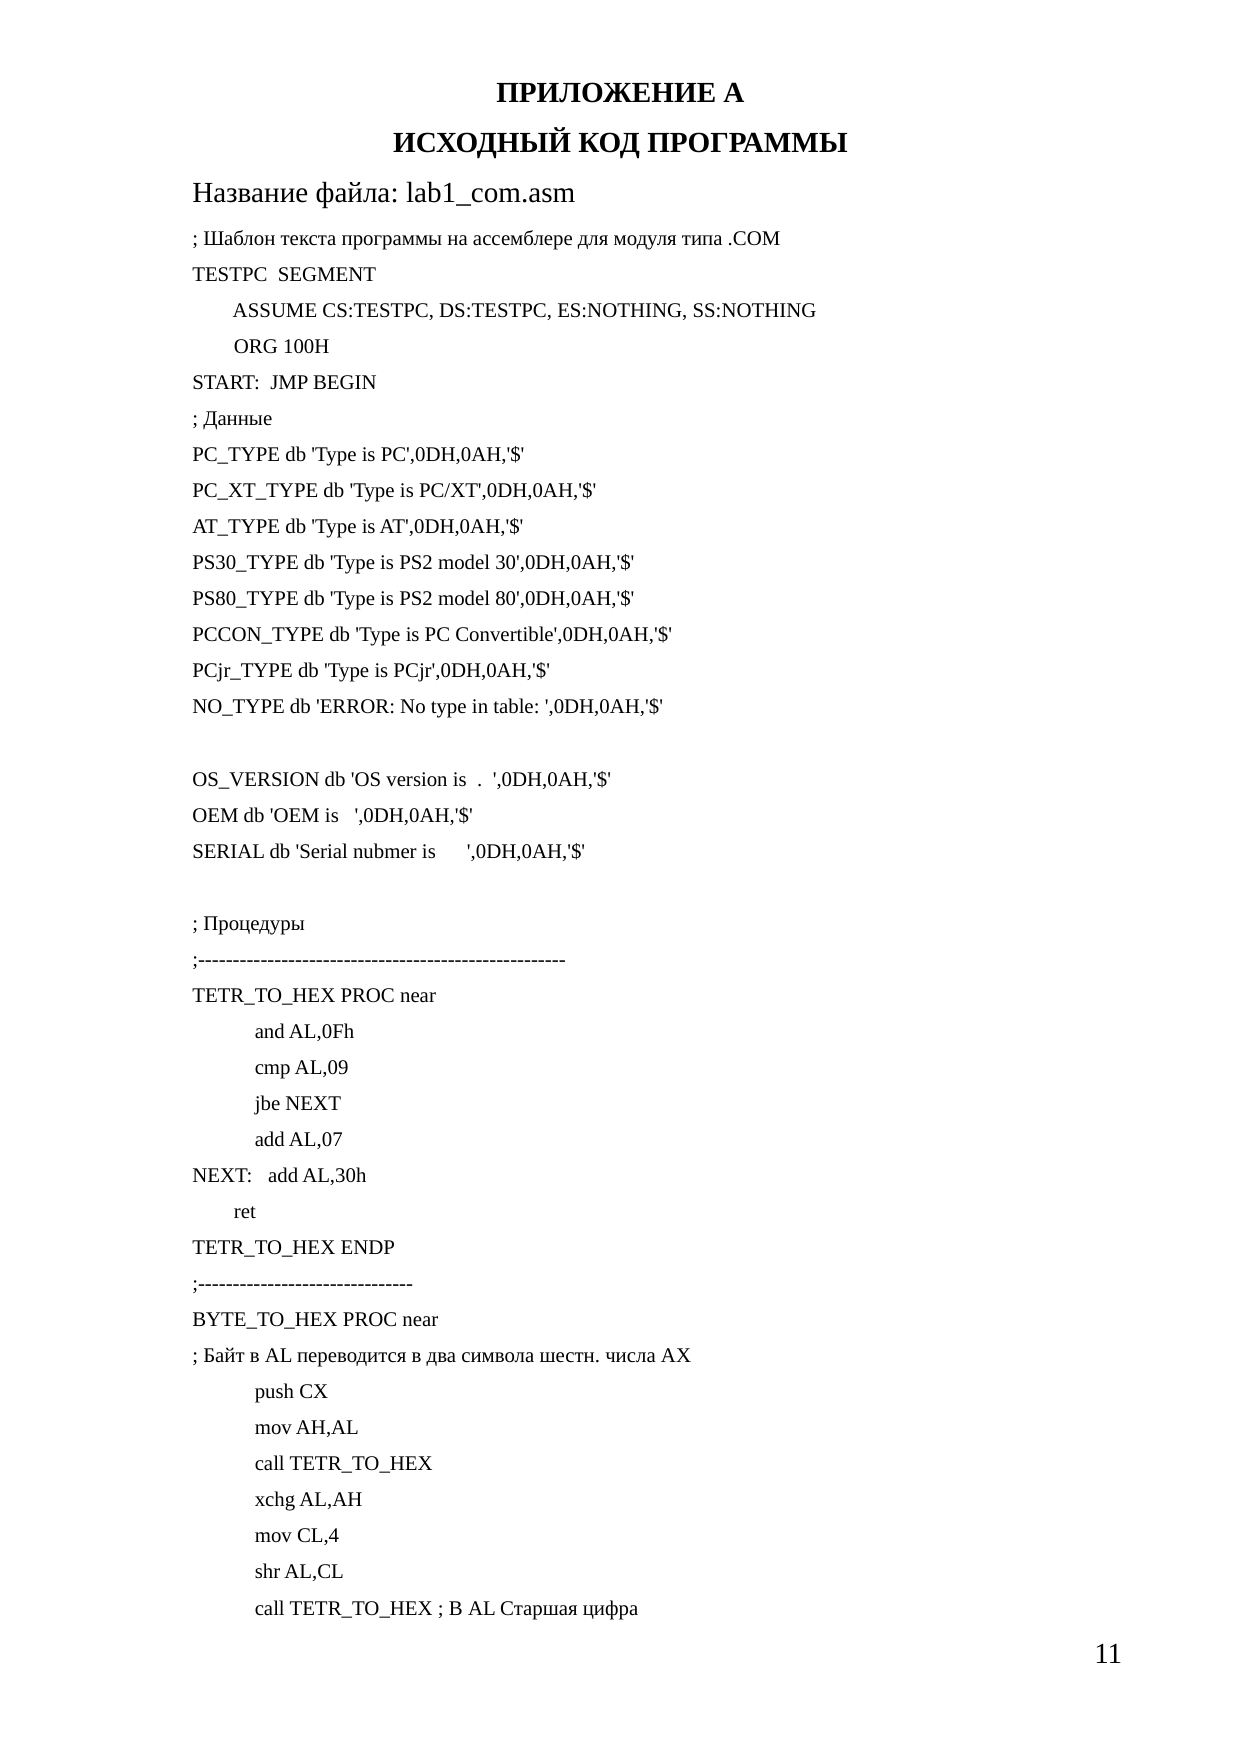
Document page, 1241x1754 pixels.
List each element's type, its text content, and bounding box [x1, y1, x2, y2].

text and AL,0Fh [118, 1019, 1122, 1043]
text PS80_TYPE db 'Type is PS2 model 80',0DH,0AH,'$' [118, 586, 1122, 610]
text ; Процедуры [118, 911, 1122, 935]
text ; Данные [118, 406, 1122, 430]
text add AL,07 [118, 1127, 1122, 1151]
text SERIAL db 'Serial nubmer is ',0DH,0AH,'$' [118, 839, 1122, 863]
text TESTPC SEGMENT [118, 262, 1122, 286]
text BYTE_TO_HEX PROC near [118, 1307, 1122, 1331]
text ORG 100H [118, 334, 1122, 358]
text ;----------------------------------------------------- [118, 947, 1122, 971]
text PC_XT_TYPE db 'Type is PC/XT',0DH,0AH,'$' [118, 478, 1122, 502]
text Название файла: lab1_com.asm [118, 176, 1122, 209]
text shr AL,CL [118, 1559, 1122, 1583]
text TETR_TO_HEX ENDP [118, 1235, 1122, 1259]
text TETR_TO_HEX PROC near [118, 983, 1122, 1007]
text AT_TYPE db 'Type is AT',0DH,0AH,'$' [118, 514, 1122, 538]
text call TETR_TO_HEX [118, 1451, 1122, 1475]
text xchg AL,AH [118, 1487, 1122, 1511]
text ;------------------------------- [118, 1271, 1122, 1295]
text OS_VERSION db 'OS version is . ',0DH,0AH,'$' [118, 767, 1122, 791]
text NO_TYPE db 'ERROR: No type in table: ',0DH,0AH,'$' [118, 694, 1122, 718]
text ; Байт в AL переводится в два символа шестн. числа AX [118, 1343, 1122, 1367]
subtitle Приложение А Исходный код программы [118, 75, 1122, 159]
text PC_TYPE db 'Type is PC',0DH,0AH,'$' [118, 442, 1122, 466]
text cmp AL,09 [118, 1055, 1122, 1079]
text ; Шаблон текста программы на ассемблере для модуля типа .COM [118, 226, 1122, 250]
text PS30_TYPE db 'Type is PS2 model 30',0DH,0AH,'$' [118, 550, 1122, 574]
text push CX [118, 1379, 1122, 1403]
text jbe NEXT [118, 1091, 1122, 1115]
text START: JMP BEGIN [118, 370, 1122, 394]
text mov AH,AL [118, 1415, 1122, 1439]
text PCjr_TYPE db 'Type is PCjr',0DH,0AH,'$' [118, 658, 1122, 682]
text call TETR_TO_HEX ; В AL Старшая цифра [118, 1596, 1122, 1619]
text mov CL,4 [118, 1523, 1122, 1547]
text ret [118, 1199, 1122, 1223]
text ASSUME CS:TESTPC, DS:TESTPC, ES:NOTHING, SS:NOTHING [118, 298, 1122, 322]
text PCCON_TYPE db 'Type is PC Convertible',0DH,0AH,'$' [118, 622, 1122, 646]
text OEM db 'OEM is ',0DH,0AH,'$' [118, 803, 1122, 827]
text NEXT: add AL,30h [118, 1163, 1122, 1187]
